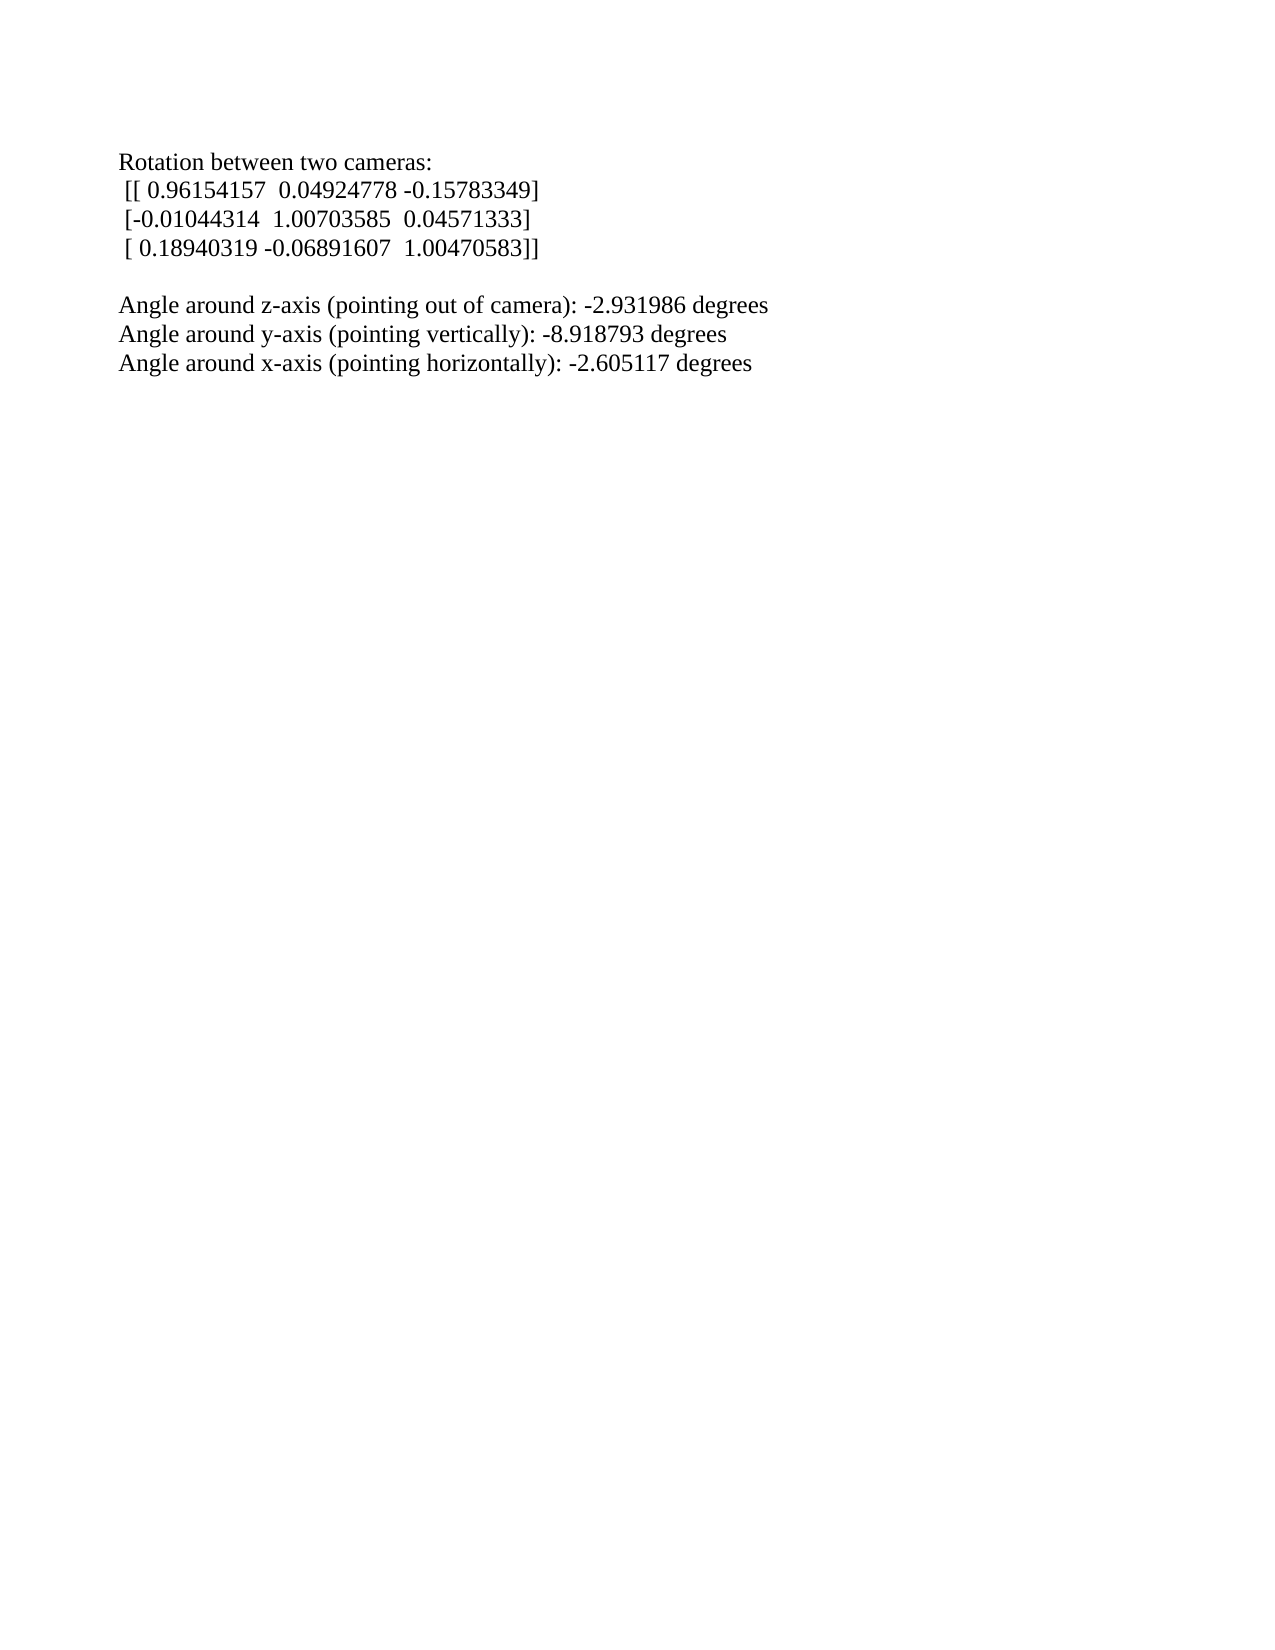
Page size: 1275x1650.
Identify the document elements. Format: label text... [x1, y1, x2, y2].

text [[ 0.96154157 0.04924778 -0.15783349] [118, 176, 1157, 204]
text [-0.01044314 1.00703585 0.04571333] [118, 204, 1157, 233]
text Rotation between two cameras: [118, 147, 1157, 176]
text Angle around x-axis (pointing horizontally): -2.605117 degrees [118, 348, 1157, 377]
text Angle around z-axis (pointing out of camera): -2.931986 degrees [118, 291, 1157, 319]
text [ 0.18940319 -0.06891607 1.00470583]] [118, 233, 1157, 262]
text Angle around y-axis (pointing vertically): -8.918793 degrees [118, 319, 1157, 348]
